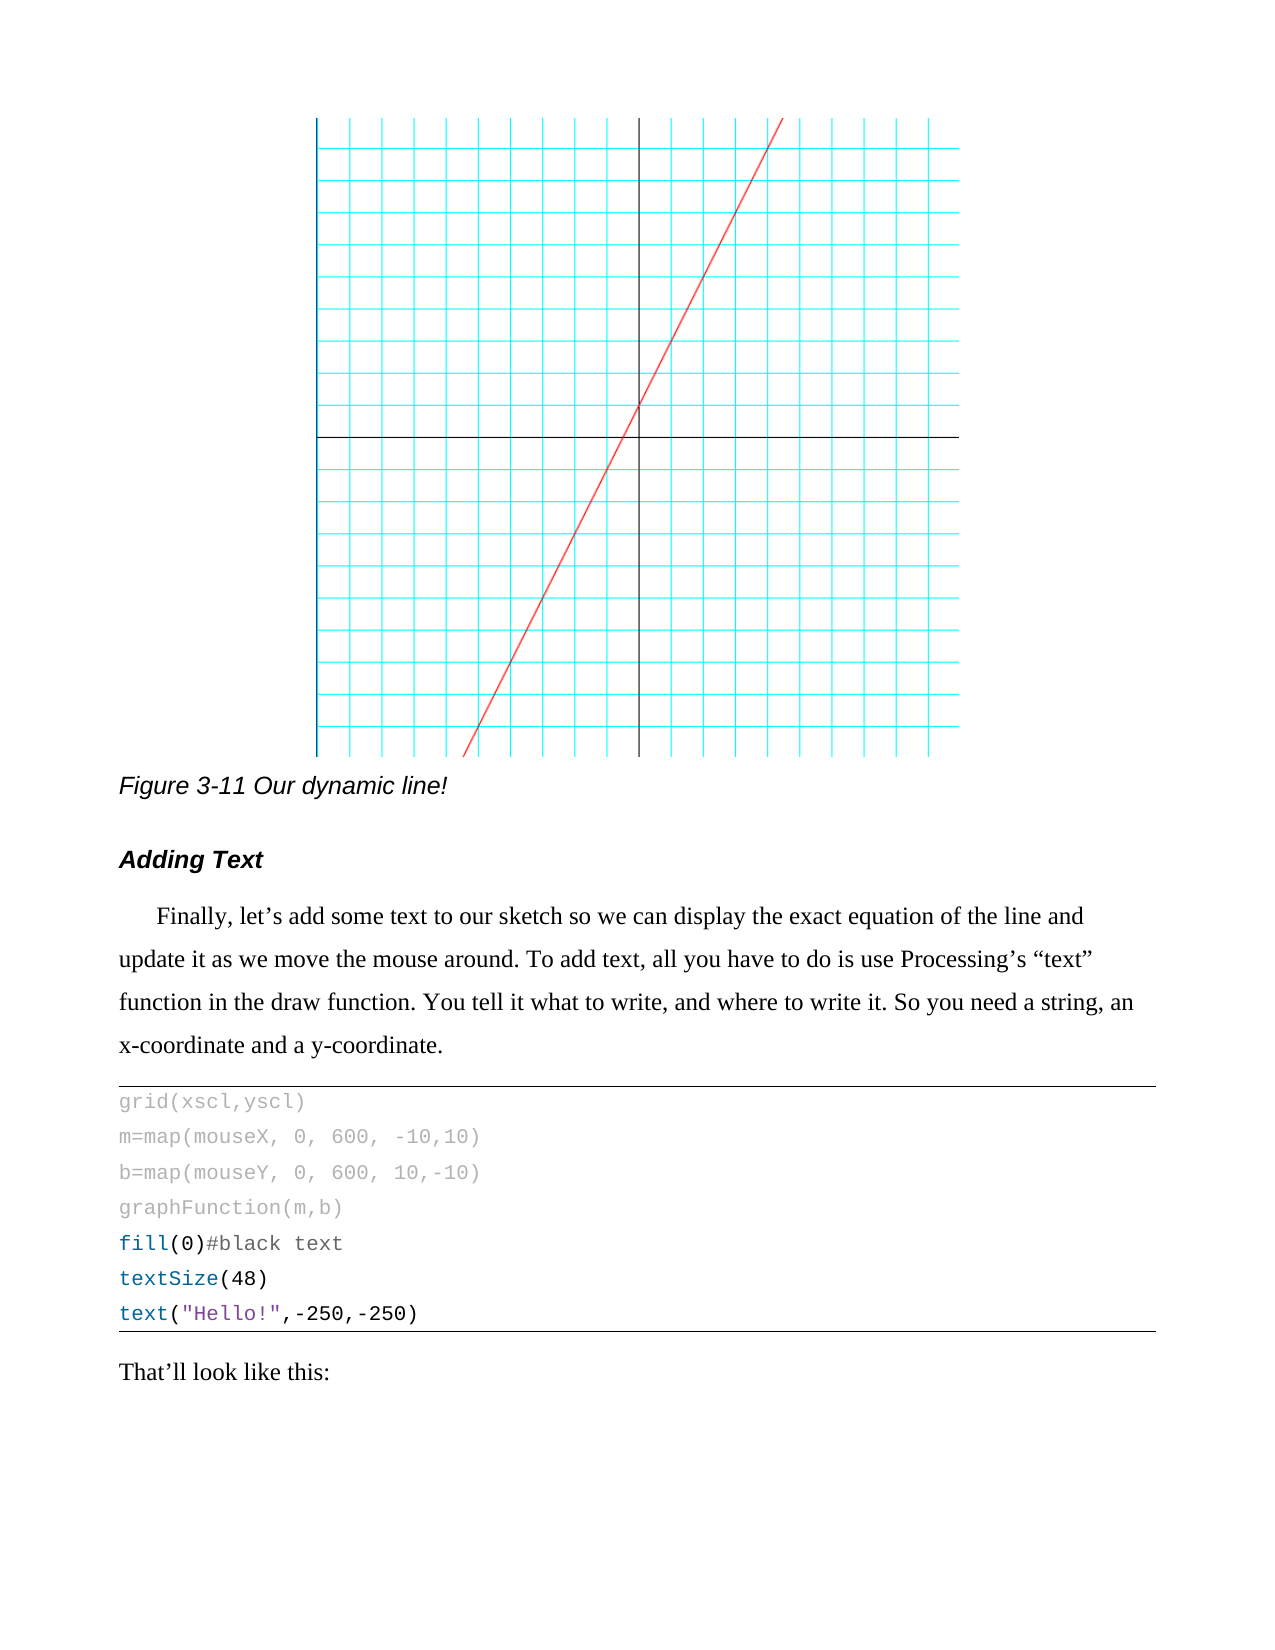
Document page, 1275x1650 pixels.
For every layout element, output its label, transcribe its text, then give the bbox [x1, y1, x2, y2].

picture [316, 118, 959, 757]
text text("Hello!",-250,-250) [118, 1303, 1156, 1332]
text Finally, let’s add some text to our sketch so we can display the exact equation of the line and update it as we move the mouse around. To add text, all you have to do is use Processing’s “text” function in the draw function. You tell it what to write, and where to write it. So you need a string, an x-coordinate and a y-coordinate. [118, 901, 1156, 1059]
text m=map(mouseX, 0, 600, -10,10) [118, 1126, 1156, 1150]
text Adding Text [118, 845, 1156, 874]
text fill(0)#black text [118, 1233, 1156, 1256]
text grid(xscl,yscl) [118, 1087, 1156, 1114]
text graphFunction(m,b) [118, 1197, 1156, 1221]
text b=map(mouseY, 0, 600, 10,-10) [118, 1162, 1156, 1185]
text That’ll look like this: [118, 1357, 1156, 1385]
text Figure 3-11 Our dynamic line! [118, 118, 1156, 799]
text textSize(48) [118, 1268, 1156, 1292]
